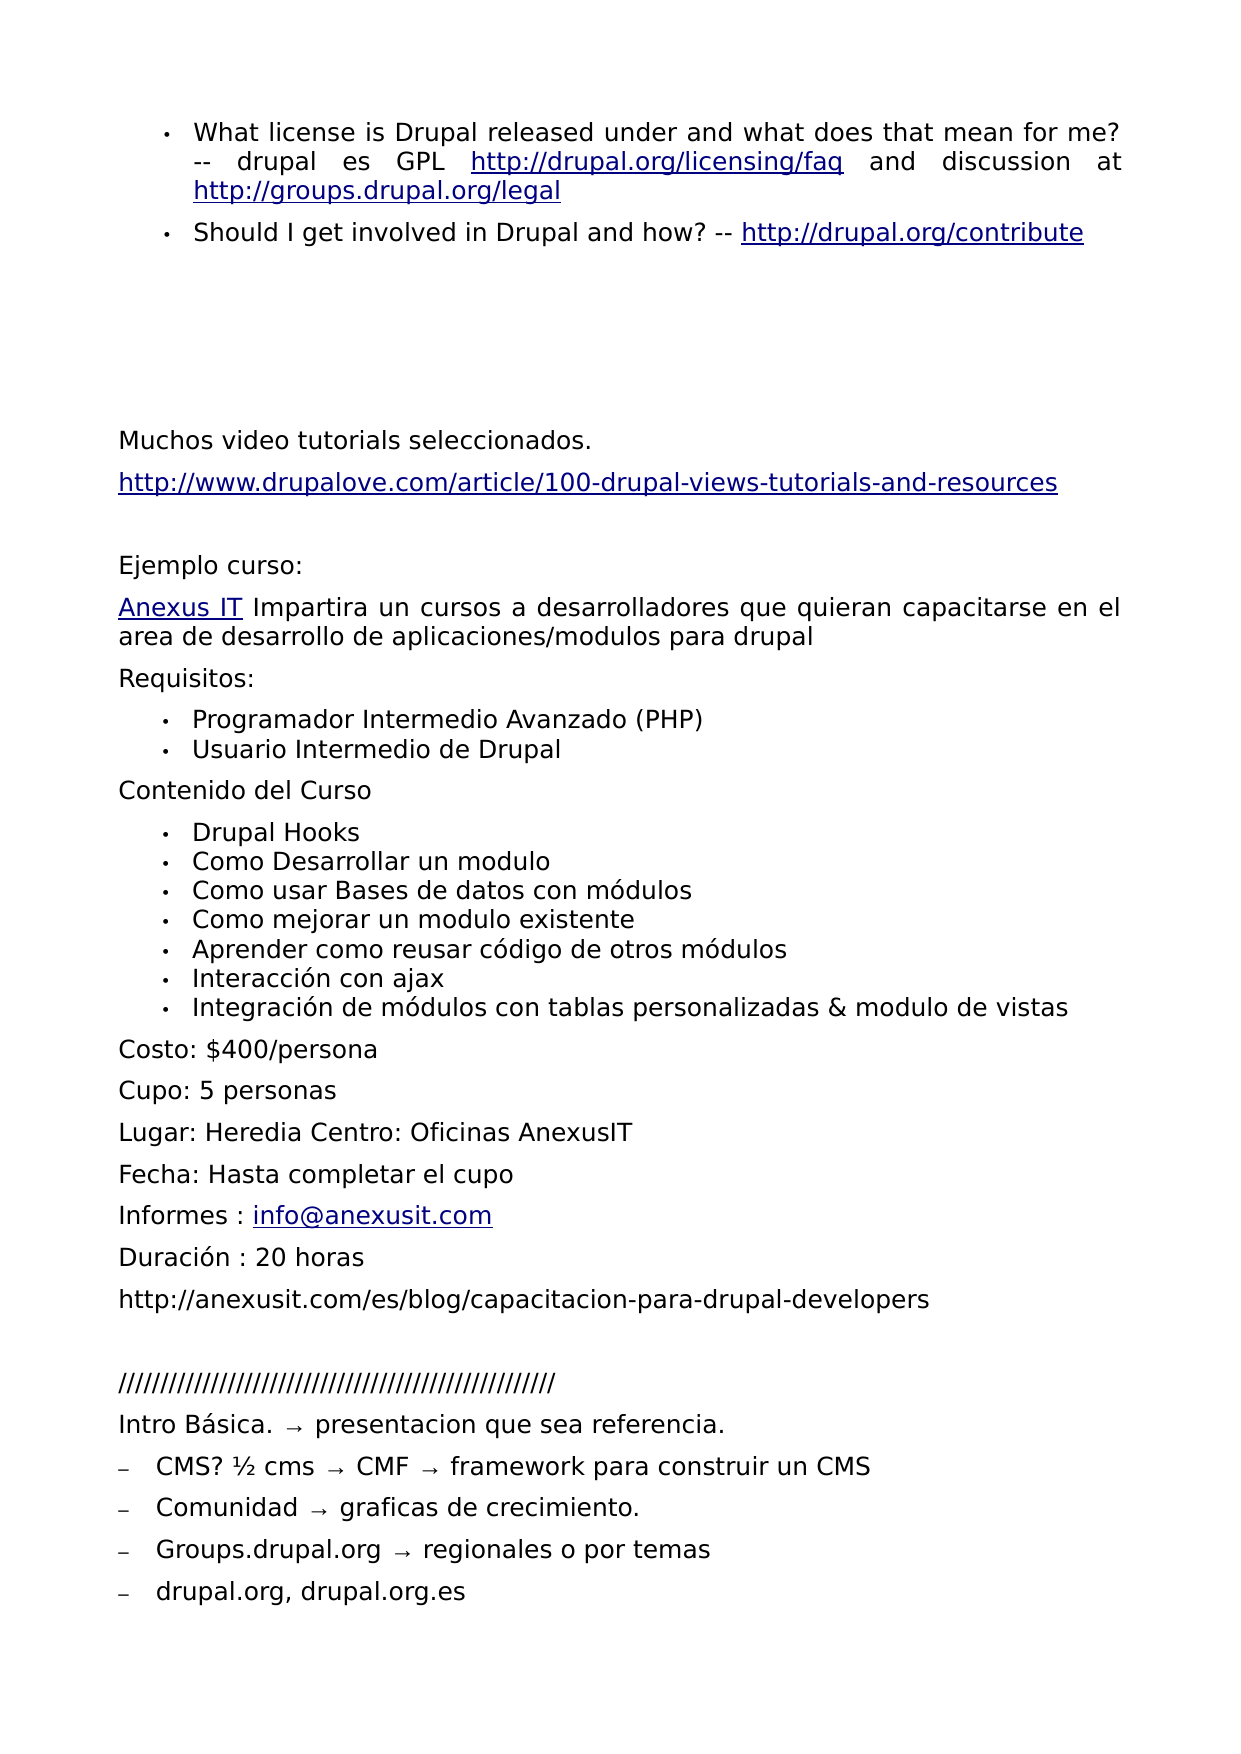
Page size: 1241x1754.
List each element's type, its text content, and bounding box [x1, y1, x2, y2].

list Interacción con ajax [162, 964, 1122, 993]
text Anexus IT Impartira un cursos a desarrolladores que quieran capacitarse en el area de desarrollo de aplicaciones/modulos para drupal [118, 593, 1122, 651]
list CMS? ½ cms → CMF → framework para construir un CMS [118, 1452, 1122, 1481]
text Ejemplo curso: [118, 551, 1122, 581]
list Aprender como reusar código de otros módulos [162, 935, 1122, 964]
list Programador Intermedio Avanzado (PHP) [162, 706, 1122, 735]
list What license is Drupal released under and what does that mean for me? -- drupal es GPL http://drupal.org/licensing/faq and discussion at http://groups.drupal.org/legal [164, 118, 1122, 206]
text Fecha: Hasta completar el cupo [118, 1160, 1122, 1189]
text Informes : info@anexusit.com [118, 1201, 1122, 1231]
text Lugar: Heredia Centro: Oficinas AnexusIT [118, 1118, 1122, 1147]
text Muchos video tutorials seleccionados. [118, 426, 1122, 456]
text Costo: $400/persona [118, 1035, 1122, 1064]
text Intro Básica. → presentacion que sea referencia. [118, 1410, 1122, 1439]
list Should I get involved in Drupal and how? -- http://drupal.org/contribute [164, 218, 1122, 247]
text //////////////////////////////////////////////////// [118, 1368, 1122, 1397]
text Requisitos: [118, 664, 1122, 693]
list Groups.drupal.org → regionales o por temas [118, 1535, 1122, 1564]
text http://anexusit.com/es/blog/capacitacion-para-drupal-developers [118, 1285, 1122, 1314]
list Como usar Bases de datos con módulos [162, 876, 1122, 906]
text http://www.drupalove.com/article/100-drupal-views-tutorials-and-resources [118, 468, 1122, 497]
list Como Desarrollar un modulo [162, 847, 1122, 876]
list Como mejorar un modulo existente [162, 906, 1122, 935]
list Comunidad → graficas de crecimiento. [118, 1493, 1122, 1523]
text Contenido del Curso [118, 776, 1122, 806]
list Usuario Intermedio de Drupal [162, 735, 1122, 764]
text Cupo: 5 personas [118, 1076, 1122, 1106]
list Drupal Hooks [162, 818, 1122, 847]
list Integración de módulos con tablas personalizadas & modulo de vistas [162, 993, 1122, 1022]
list drupal.org, drupal.org.es [118, 1577, 1122, 1606]
text Duración : 20 horas [118, 1243, 1122, 1272]
